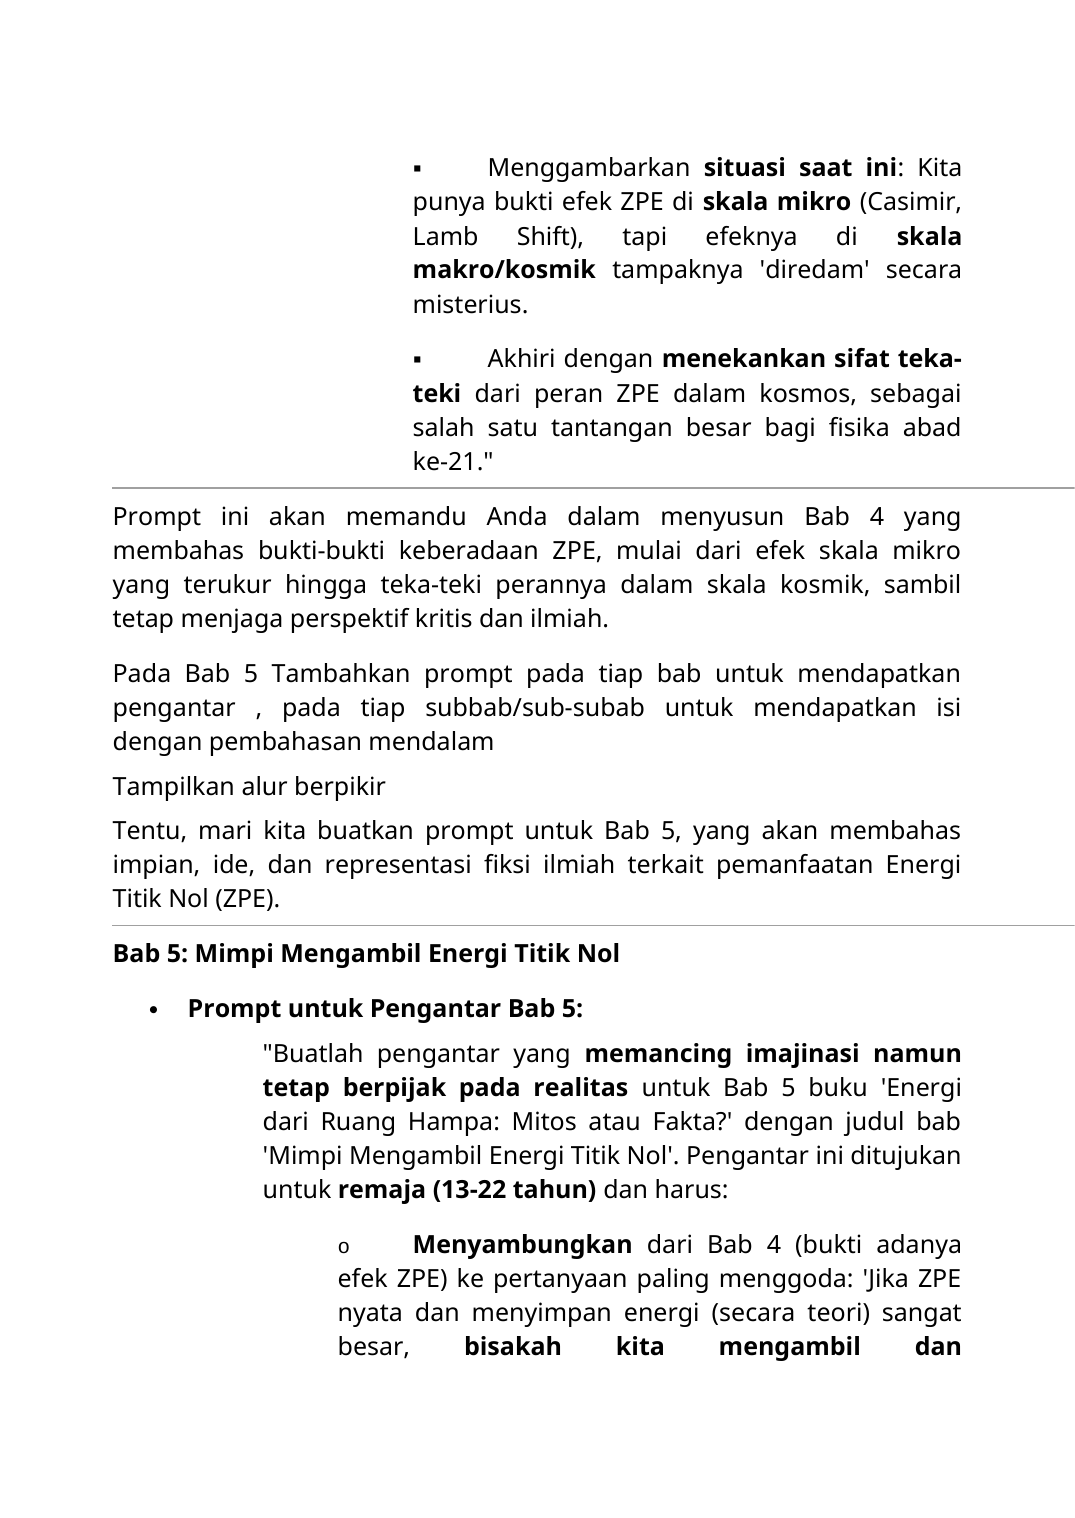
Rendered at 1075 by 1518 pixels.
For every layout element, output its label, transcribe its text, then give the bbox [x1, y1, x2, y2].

text Tentu, mari kita buatkan prompt untuk Bab 5, yang akan membahas impian, ide, dan representasi fiksi ilmiah terkait pemanfaatan Energi Titik Nol (ZPE). [112, 813, 962, 915]
text Tampilkan alur berpikir [112, 768, 962, 802]
list Prompt untuk Pengantar Bab 5: [150, 991, 962, 1025]
list Menggambarkan situasi saat ini: Kita punya bukti efek ZPE di skala mikro (Casimir, Lamb Shift), tapi efeknya di skala makro/kosmik tampaknya 'diredam' secara misterius. [412, 150, 962, 320]
text Prompt ini akan memandu Anda dalam menyusun Bab 4 yang membahas bukti-bukti keberadaan ZPE, mulai dari efek skala mikro yang terukur hingga teka-teki perannya dalam skala kosmik, sambil tetap menjaga perspektif kritis dan ilmiah. [112, 498, 962, 635]
text Bab 5: Mimpi Mengambil Energi Titik Nol [112, 936, 962, 970]
list Menyambungkan dari Bab 4 (bukti adanya efek ZPE) ke pertanyaan paling menggoda: 'Jika ZPE nyata dan menyimpan energi (secara teori) sangat besar, bisakah kita mengambil dan [337, 1227, 962, 1363]
list Akhiri dengan menekankan sifat teka-teki dari peran ZPE dalam kosmos, sebagai salah satu tantangan besar bagi fisika abad ke-21." [412, 341, 962, 477]
text "Buatlah pengantar yang memancing imajinasi namun tetap berpijak pada realitas untuk Bab 5 buku 'Energi dari Ruang Hampa: Mitos atau Fakta?' dengan judul bab 'Mimpi Mengambil Energi Titik Nol'. Pengantar ini ditujukan untuk remaja (13-22 tahun) dan harus: [262, 1035, 962, 1206]
text Pada Bab 5 Tambahkan prompt pada tiap bab untuk mendapatkan pengantar , pada tiap subbab/sub-subab untuk mendapatkan isi dengan pembahasan mendalam [112, 656, 962, 758]
